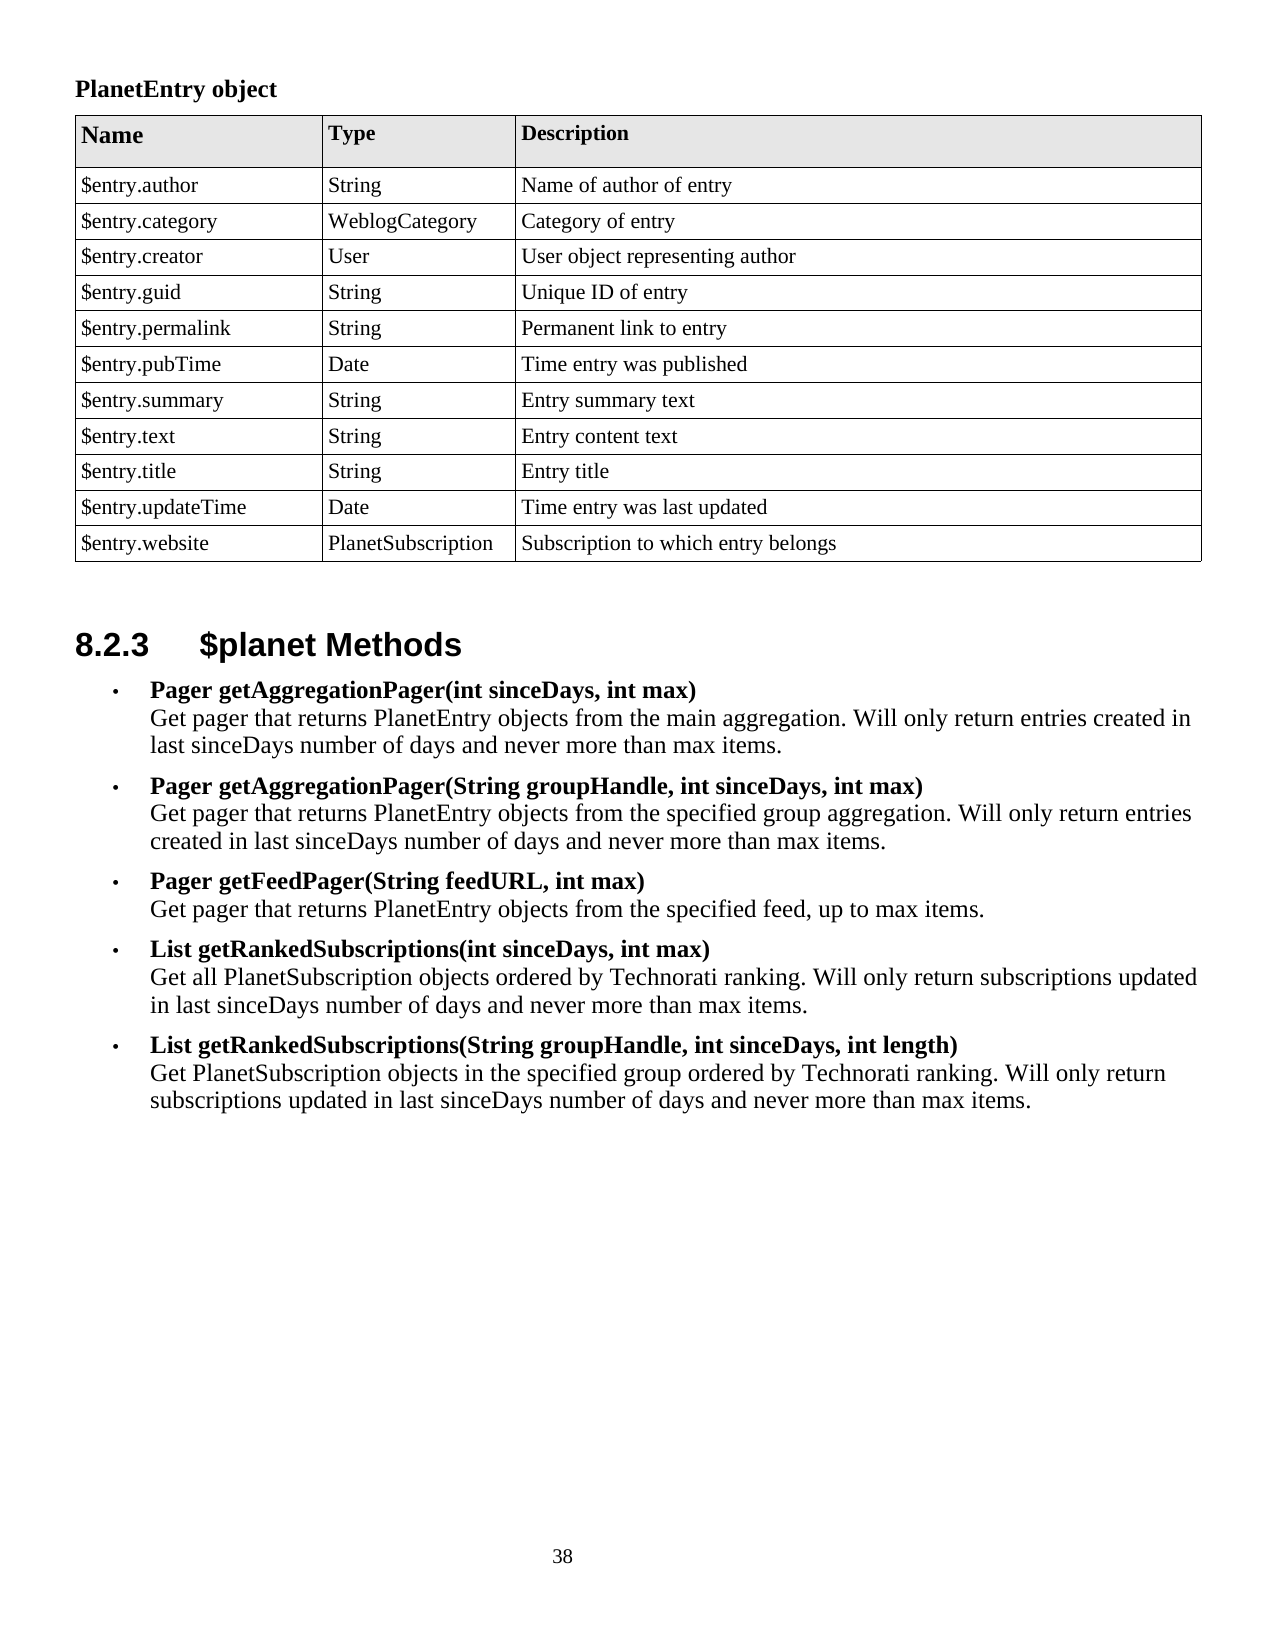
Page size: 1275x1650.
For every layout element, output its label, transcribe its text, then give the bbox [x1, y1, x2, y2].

table_cell String [323, 419, 515, 454]
table_cell Permanent link to entry [516, 311, 1201, 346]
table_cell String [323, 168, 515, 203]
table_cell $entry.text [76, 419, 322, 454]
table_cell Entry summary text [516, 383, 1201, 418]
table_cell Date [323, 347, 515, 382]
table_header Type [323, 116, 515, 167]
table_cell PlanetSubscription [323, 526, 515, 561]
list Pager getAggregationPager(int sinceDays, int max) Get pager that returns PlanetEntry objects from the main aggregation. Will only return entries created in last sinceDays number of days and never more than max items. [112, 676, 1200, 759]
table_cell Name of author of entry [516, 168, 1201, 203]
table_cell Category of entry [516, 204, 1201, 239]
table_cell Entry content text [516, 419, 1201, 454]
table_cell String [323, 276, 515, 310]
table_cell $entry.website [76, 526, 322, 561]
table_cell $entry.creator [76, 240, 322, 274]
list Pager getFeedPager(String feedURL, int max) Get pager that returns PlanetEntry objects from the specified feed, up to max items. [112, 867, 1200, 923]
table_cell $entry.title [76, 455, 322, 489]
table_cell $entry.guid [76, 276, 322, 310]
table_cell Unique ID of entry [516, 276, 1201, 310]
text PlanetEntry object [75, 75, 1200, 103]
list List getRankedSubscriptions(int sinceDays, int max) Get all PlanetSubscription objects ordered by Technorati ranking. Will only return subscriptions updated in last sinceDays number of days and never more than max items. [112, 935, 1200, 1018]
table_cell String [323, 311, 515, 346]
list Pager getAggregationPager(String groupHandle, int sinceDays, int max) Get pager that returns PlanetEntry objects from the specified group aggregation. Will only return entries created in last sinceDays number of days and never more than max items. [112, 772, 1200, 855]
table_cell $entry.summary [76, 383, 322, 418]
table_header Description [516, 116, 1201, 167]
subtitle $planet Methods [75, 626, 1200, 664]
table_cell $entry.updateTime [76, 491, 322, 525]
table_cell Time entry was last updated [516, 491, 1201, 525]
table_cell WeblogCategory [323, 204, 515, 239]
table_cell Time entry was published [516, 347, 1201, 382]
table_cell String [323, 455, 515, 489]
table_cell $entry.pubTime [76, 347, 322, 382]
table_cell $entry.category [76, 204, 322, 239]
table_cell Subscription to which entry belongs [516, 526, 1201, 561]
table_cell $entry.permalink [76, 311, 322, 346]
table_cell User object representing author [516, 240, 1201, 274]
table_cell Date [323, 491, 515, 525]
table_cell $entry.author [76, 168, 322, 203]
table_cell String [323, 383, 515, 418]
table_cell User [323, 240, 515, 274]
list List getRankedSubscriptions(String groupHandle, int sinceDays, int length) Get PlanetSubscription objects in the specified group ordered by Technorati ranking. Will only return subscriptions updated in last sinceDays number of days and never more than max items. [112, 1031, 1200, 1114]
table_cell Entry title [516, 455, 1201, 489]
table_header Name [76, 116, 322, 167]
